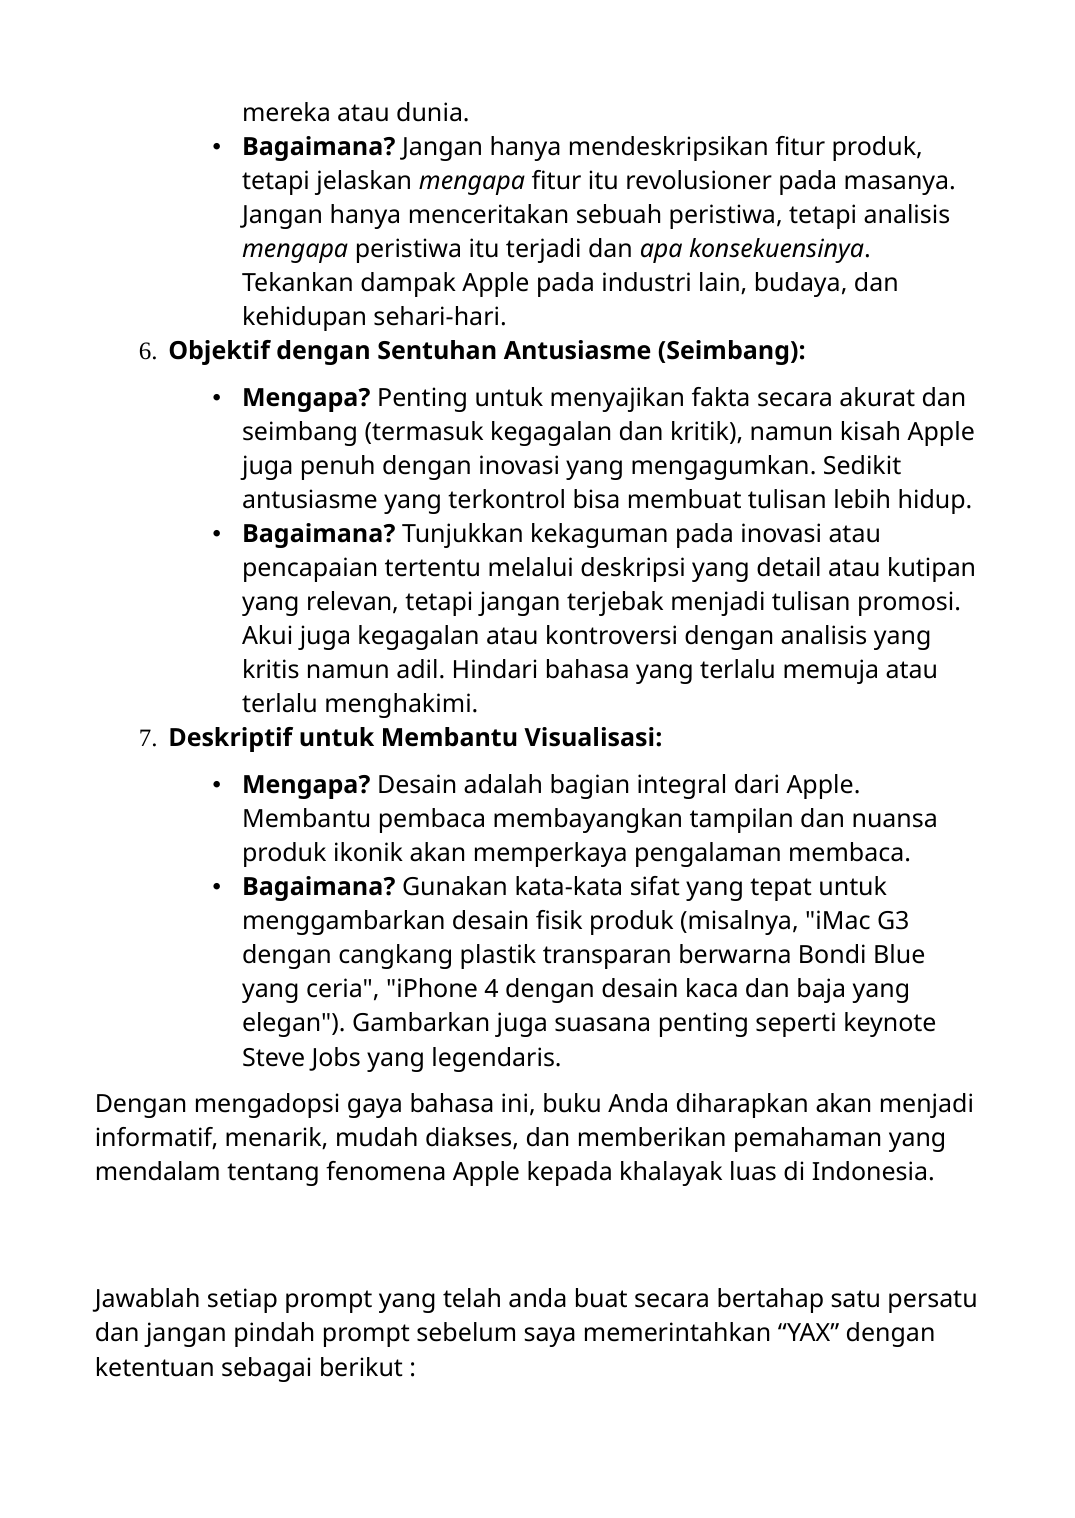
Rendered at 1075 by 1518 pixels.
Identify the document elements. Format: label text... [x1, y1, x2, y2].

list Deskriptif untuk Membantu Visualisasi: [139, 720, 980, 754]
list Mengapa? Desain adalah bagian integral dari Apple. Membantu pembaca membayangkan tampilan dan nuansa produk ikonik akan memperkaya pengalaman membaca. [212, 767, 980, 869]
list Mengapa? Penting untuk menyajikan fakta secara akurat dan seimbang (termasuk kegagalan dan kritik), namun kisah Apple juga penuh dengan inovasi yang mengagumkan. Sedikit antusiasme yang terkontrol bisa membuat tulisan lebih hidup. [212, 379, 980, 516]
list Objektif dengan Sentuhan Antusiasme (Seimbang): [139, 333, 980, 367]
list Bagaimana? Gunakan kata-kata sifat yang tepat untuk menggambarkan desain fisik produk (misalnya, "iMac G3 dengan cangkang plastik transparan berwarna Bondi Blue yang ceria", "iPhone 4 dengan desain kaca dan baja yang elegan"). Gambarkan juga suasana penting seperti keynote Steve Jobs yang legendaris. [212, 869, 980, 1073]
text Dengan mengadopsi gaya bahasa ini, buku Anda diharapkan akan menjadi informatif, menarik, mudah diakses, dan memberikan pemahaman yang mendalam tentang fenomena Apple kepada khalayak luas di Indonesia. [94, 1086, 980, 1188]
list Bagaimana? Tunjukkan kekaguman pada inovasi atau pencapaian tertentu melalui deskripsi yang detail atau kutipan yang relevan, tetapi jangan terjebak menjadi tulisan promosi. Akui juga kegagalan atau kontroversi dengan analisis yang kritis namun adil. Hindari bahasa yang terlalu memuja atau terlalu menghakimi. [212, 516, 980, 720]
text Jawablah setiap prompt yang telah anda buat secara bertahap satu persatu dan jangan pindah prompt sebelum saya memerintahkan “YAX” dengan ketentuan sebagai berikut : [94, 1281, 980, 1383]
list Bagaimana? Jangan hanya mendeskripsikan fitur produk, tetapi jelaskan mengapa fitur itu revolusioner pada masanya. Jangan hanya menceritakan sebuah peristiwa, tetapi analisis mengapa peristiwa itu terjadi dan apa konsekuensinya. Tekankan dampak Apple pada industri lain, budaya, dan kehidupan sehari-hari. [212, 128, 980, 333]
list mereka atau dunia. [212, 94, 980, 128]
